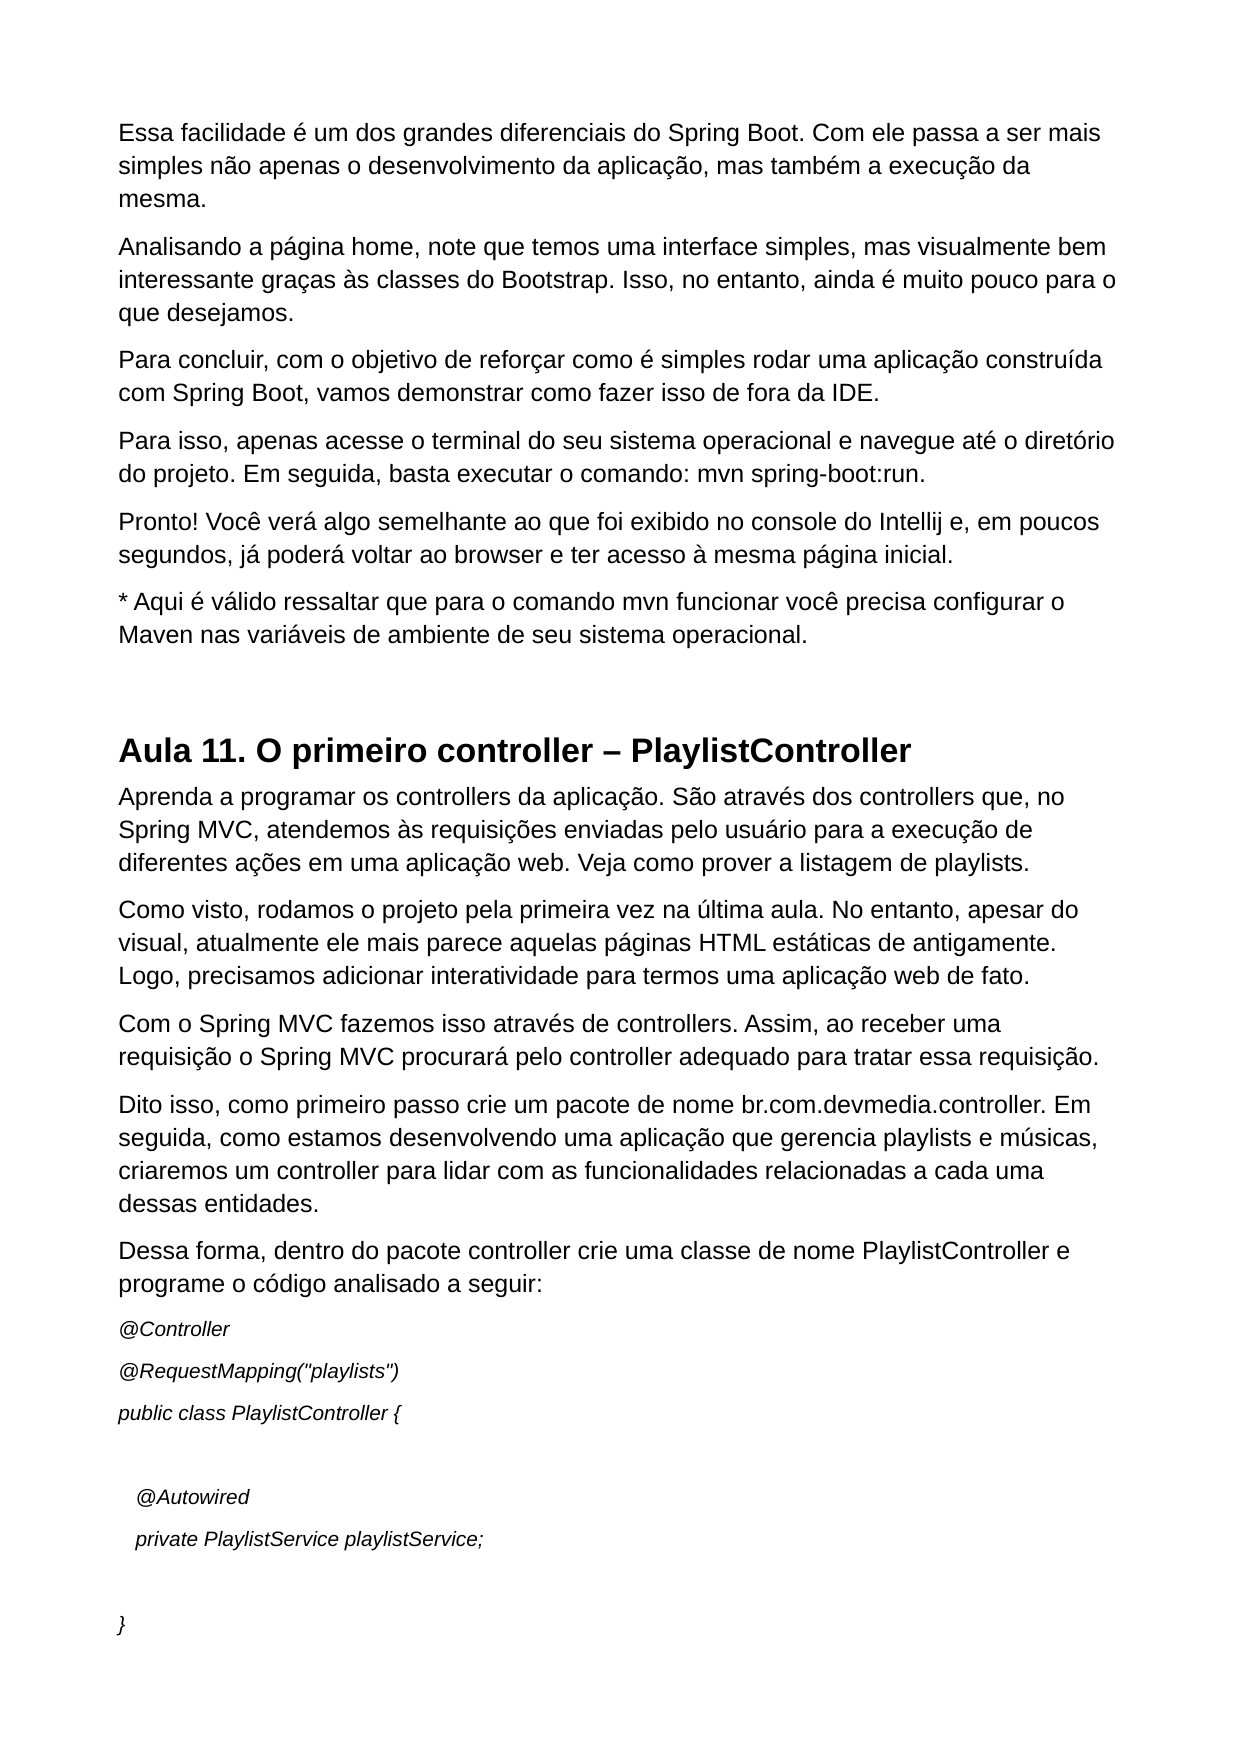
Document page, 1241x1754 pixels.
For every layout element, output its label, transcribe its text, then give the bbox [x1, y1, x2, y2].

text private PlaylistService playlistService; [118, 1527, 1122, 1551]
text Essa facilidade é um dos grandes diferenciais do Spring Boot. Com ele passa a ser mais simples não apenas o desenvolvimento da aplicação, mas também a execução da mesma. [118, 118, 1122, 213]
text Pronto! Você verá algo semelhante ao que foi exibido no console do Intellij e, em poucos segundos, já poderá voltar ao browser e ter acesso à mesma página inicial. [118, 507, 1122, 568]
text Com o Spring MVC fazemos isso através de controllers. Assim, ao receber uma requisição o Spring MVC procurará pelo controller adequado para tratar essa requisição. [118, 1009, 1122, 1071]
text * Aqui é válido ressaltar que para o comando mvn funcionar você precisa configurar o Maven nas variáveis de ambiente de seu sistema operacional. [118, 587, 1122, 649]
text Como visto, rodamos o projeto pela primeira vez na última aula. No entanto, apesar do visual, atualmente ele mais parece aquelas páginas HTML estáticas de antigamente. Logo, precisamos adicionar interatividade para termos uma aplicação web de fato. [118, 895, 1122, 990]
subtitle Aula 11. O primeiro controller – PlaylistController [118, 730, 1122, 769]
text @Controller [118, 1317, 1122, 1341]
text public class PlaylistController { [118, 1401, 1122, 1425]
text Analisando a página home, note que temos uma interface simples, mas visualmente bem interessante graças às classes do Bootstrap. Isso, no entanto, ainda é muito pouco para o que desejamos. [118, 232, 1122, 327]
text Dessa forma, dentro do pacote controller crie uma classe de nome PlaylistController e programe o código analisado a seguir: [118, 1236, 1122, 1298]
text @Autowired [118, 1485, 1122, 1509]
text } [118, 1611, 1122, 1635]
text Aprenda a programar os controllers da aplicação. São através dos controllers que, no Spring MVC, atendemos às requisições enviadas pelo usuário para a execução de diferentes ações em uma aplicação web. Veja como prover a listagem de playlists. [118, 782, 1122, 876]
text @RequestMapping("playlists") [118, 1359, 1122, 1383]
text Para concluir, com o objetivo de reforçar como é simples rodar uma aplicação construída com Spring Boot, vamos demonstrar como fazer isso de fora da IDE. [118, 345, 1122, 407]
text Para isso, apenas acesse o terminal do seu sistema operacional e navegue até o diretório do projeto. Em seguida, basta executar o comando: mvn spring-boot:run. [118, 426, 1122, 488]
text Dito isso, como primeiro passo crie um pacote de nome br.com.devmedia.controller. Em seguida, como estamos desenvolvendo uma aplicação que gerencia playlists e músicas, criaremos um controller para lidar com as funcionalidades relacionadas a cada uma dessas entidades. [118, 1089, 1122, 1217]
